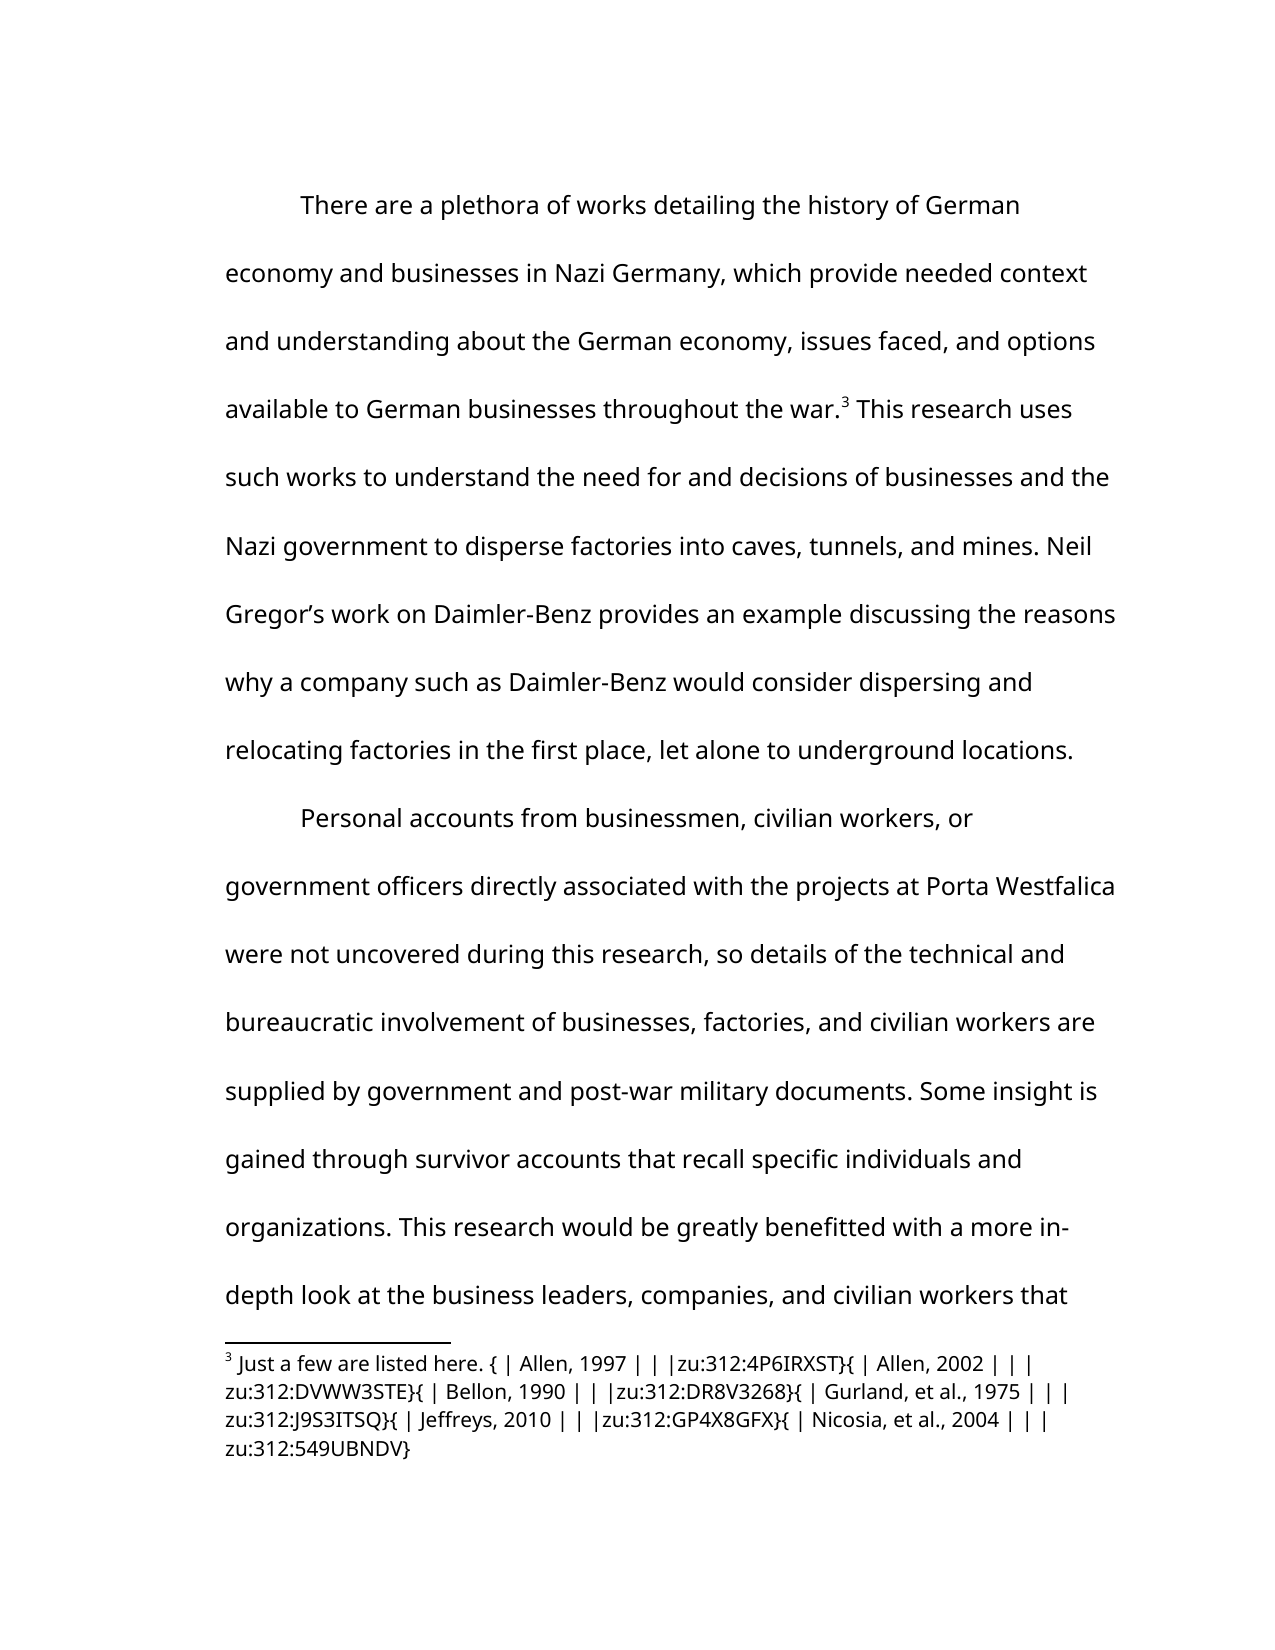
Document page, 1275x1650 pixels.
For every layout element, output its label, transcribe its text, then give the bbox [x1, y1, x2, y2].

text Just a few are listed here. { | Allen, 1997 | | |zu:312:4P6IRXST}{ | Allen, 2002 | | |zu:312:DVWW3STE}{ | Bellon, 1990 | | |zu:312:DR8V3268}{ | Gurland, et al., 1975 | | |zu:312:J9S3ITSQ}{ | Jeffreys, 2010 | | |zu:312:GP4X8GFX}{ | Nicosia, et al., 2004 | | |zu:312:549UBNDV} [225, 1349, 1125, 1462]
text There are a plethora of works detailing the history of German economy and businesses in Nazi Germany, which provide needed context and understanding about the German economy, issues faced, and options available to German businesses throughout the war. This research uses such works to understand the need for and decisions of businesses and the Nazi government to disperse factories into caves, tunnels, and mines. Neil Gregor’s work on Daimler-Benz provides an example discussing the reasons why a company such as Daimler-Benz would consider dispersing and relocating factories in the first place, let alone to underground locations. [225, 187, 1125, 767]
text Personal accounts from businessmen, civilian workers, or government officers directly associated with the projects at Porta Westfalica were not uncovered during this research, so details of the technical and bureaucratic involvement of businesses, factories, and civilian workers are supplied by government and post-war military documents. Some insight is gained through survivor accounts that recall specific individuals and organizations. This research would be greatly benefitted with a more in-depth look at the business leaders, companies, and civilian workers that [225, 801, 1125, 1312]
